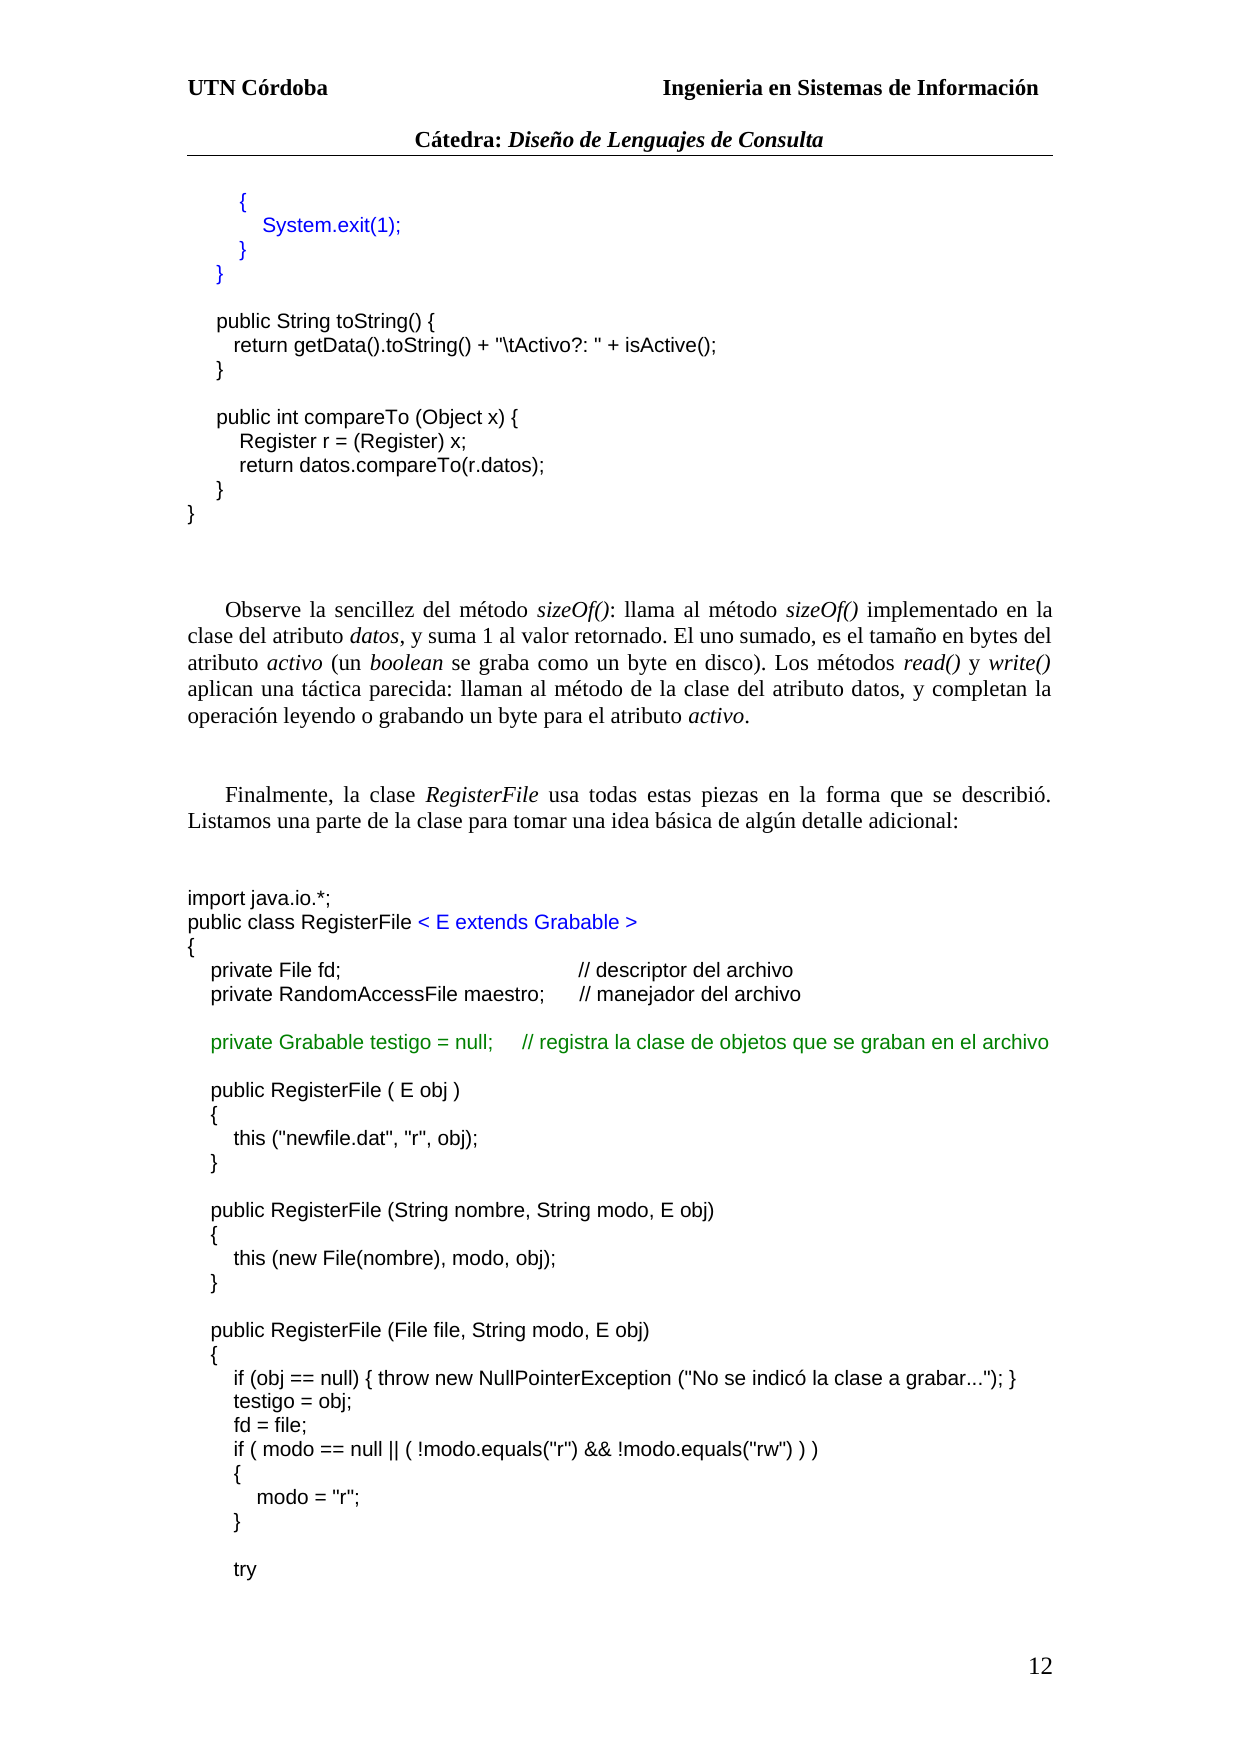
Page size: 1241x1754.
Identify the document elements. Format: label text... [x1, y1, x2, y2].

text try [187, 1557, 1053, 1581]
text } [187, 500, 1053, 524]
text public String toString() { [187, 309, 1053, 333]
text { [187, 1222, 1053, 1246]
text System.exit(1); [187, 213, 1053, 237]
text public class RegisterFile < E extends Grabable > [187, 910, 1053, 934]
text modo = "r"; [187, 1485, 1053, 1509]
text if ( modo == null || ( !modo.equals("r") && !modo.equals("rw") ) ) [187, 1437, 1053, 1461]
text } [187, 261, 1053, 285]
text Finalmente, la clase RegisterFile usa todas estas piezas en la forma que se describió. Listamos una parte de la clase para tomar una idea básica de algún detalle adicional: [187, 781, 1053, 833]
text private RandomAccessFile maestro; // manejador del archivo [187, 982, 1053, 1006]
text return getData().toString() + "\tActivo?: " + isActive(); [187, 333, 1053, 357]
text public RegisterFile ( E obj ) [187, 1078, 1053, 1102]
text { [187, 1461, 1053, 1485]
text { [187, 189, 1053, 213]
text private Grabable testigo = null; // registra la clase de objetos que se graban en el archivo [187, 1030, 1053, 1054]
text Observe la sencillez del método sizeOf(): llama al método sizeOf() implementado en la clase del atributo datos, y suma 1 al valor retornado. El uno sumado, es el tamaño en bytes del atributo activo (un boolean se graba como un byte en disco). Los métodos read() y write() aplican una táctica parecida: llaman al método de la clase del atributo datos, y completan la operación leyendo o grabando un byte para el atributo activo. [187, 596, 1053, 728]
text } [187, 1509, 1053, 1533]
text { [187, 934, 1053, 958]
text Register r = (Register) x; [187, 428, 1053, 452]
text { [187, 1102, 1053, 1126]
text public int compareTo (Object x) { [187, 404, 1053, 428]
text } [187, 1150, 1053, 1174]
text } [187, 357, 1053, 381]
text } [187, 237, 1053, 261]
text this (new File(nombre), modo, obj); [187, 1246, 1053, 1269]
text return datos.compareTo(r.datos); [187, 452, 1053, 476]
text this ("newfile.dat", "r", obj); [187, 1126, 1053, 1150]
text testigo = obj; [187, 1389, 1053, 1413]
text public RegisterFile (File file, String modo, E obj) [187, 1317, 1053, 1341]
text public RegisterFile (String nombre, String modo, E obj) [187, 1198, 1053, 1222]
text fd = file; [187, 1413, 1053, 1437]
text } [187, 476, 1053, 500]
text } [187, 1269, 1053, 1293]
text private File fd; // descriptor del archivo [187, 958, 1053, 982]
text { [187, 1341, 1053, 1365]
text import java.io.*; [187, 886, 1053, 910]
text if (obj == null) { throw new NullPointerException ("No se indicó la clase a grabar..."); } [187, 1365, 1053, 1389]
